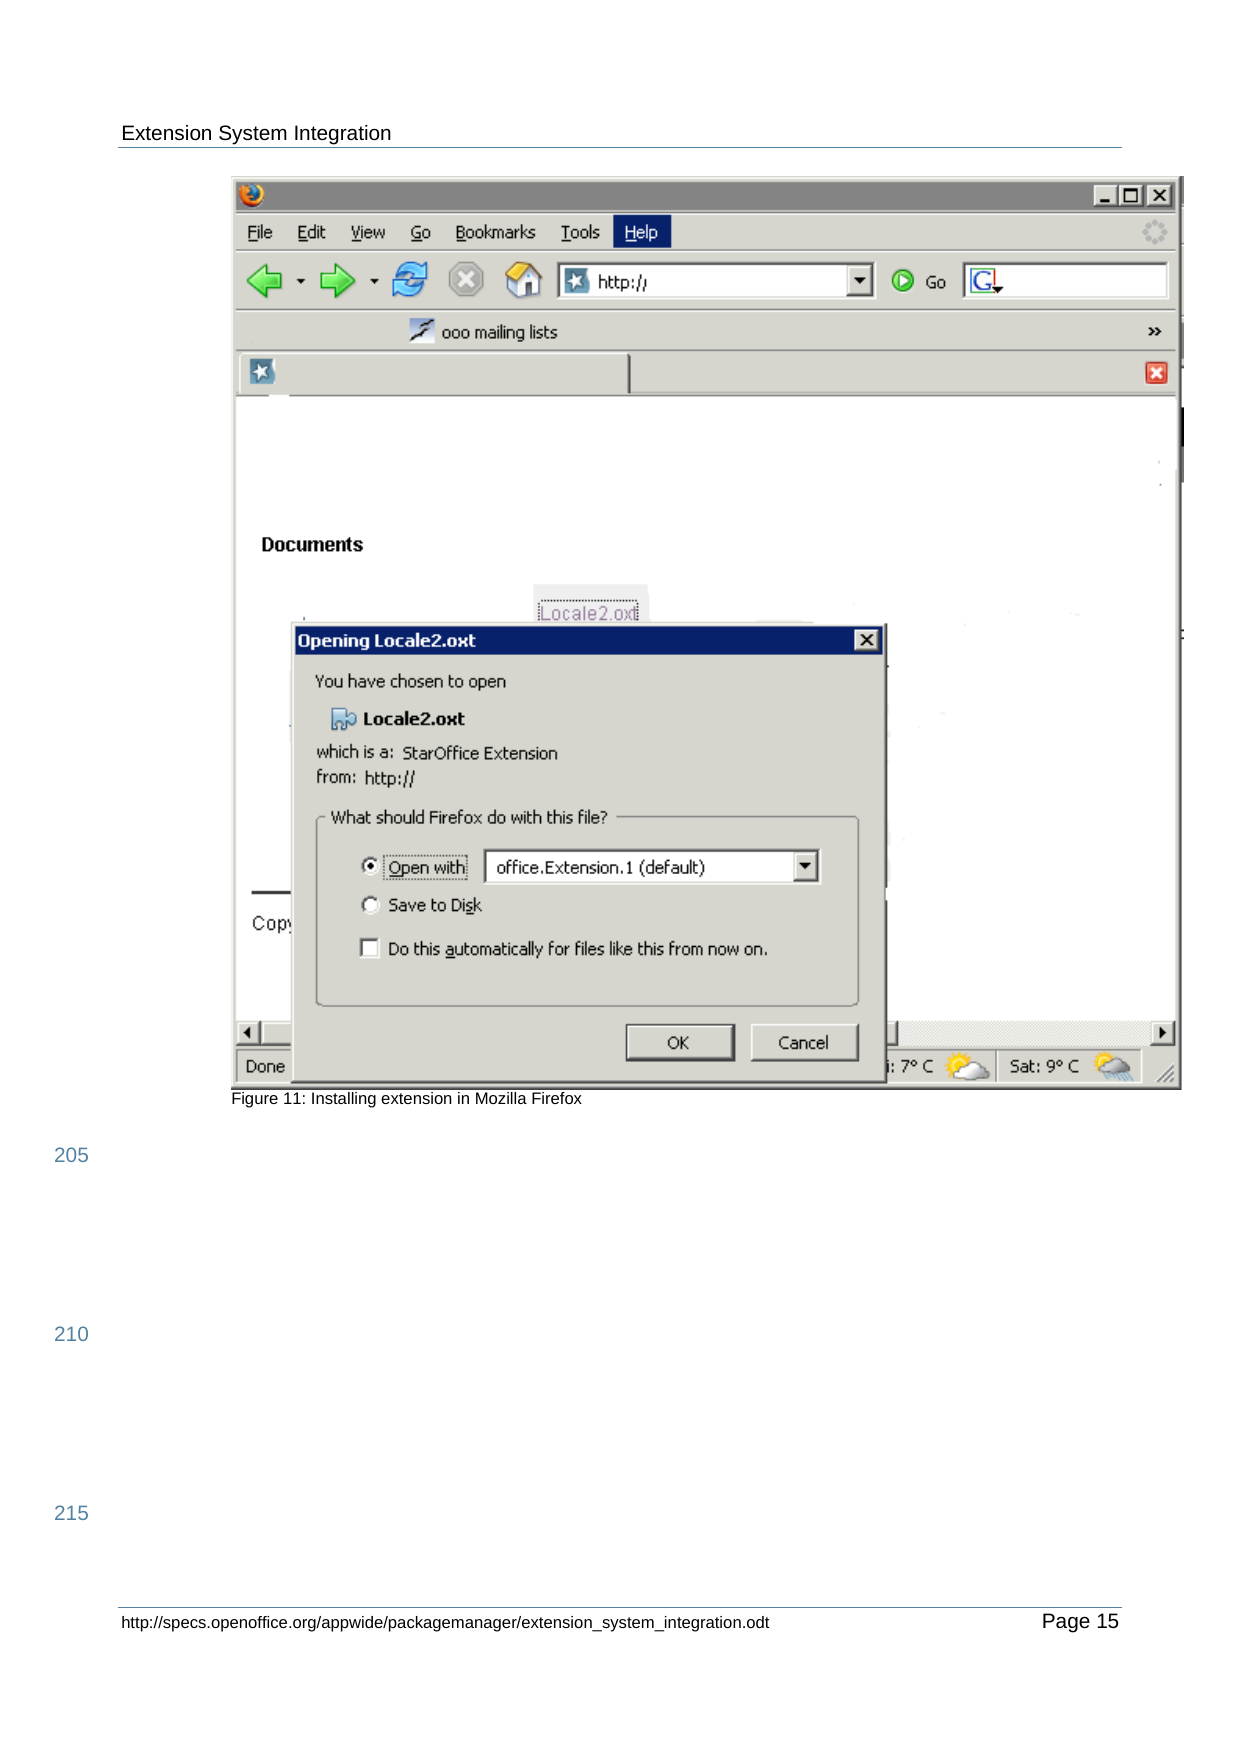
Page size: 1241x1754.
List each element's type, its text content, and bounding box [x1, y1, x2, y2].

text Figure 11: Installing extension in Mozilla Firefox [231, 1090, 1184, 1108]
picture [231, 176, 1184, 1090]
